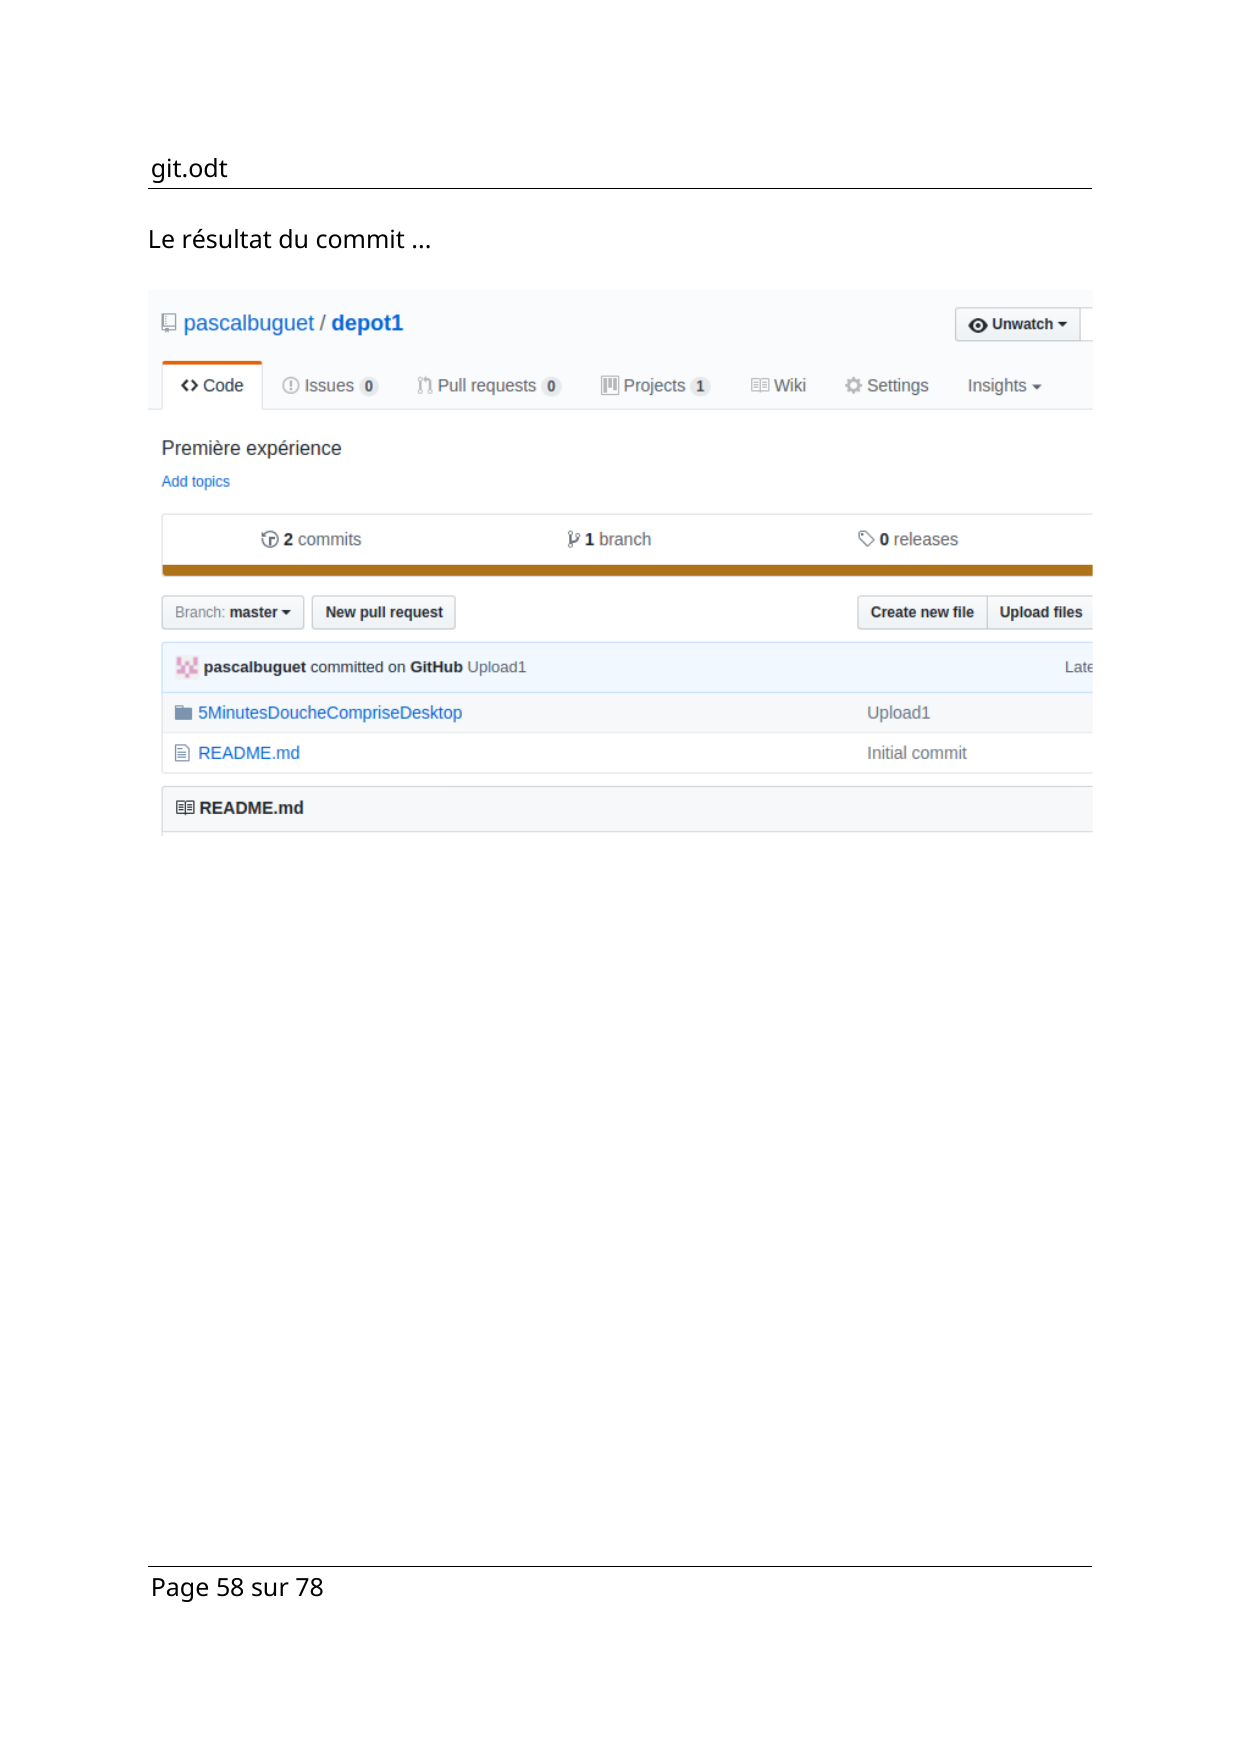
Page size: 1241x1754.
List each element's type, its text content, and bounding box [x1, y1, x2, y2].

picture [147, 290, 1093, 836]
text Le résultat du commit ... [148, 222, 1092, 256]
